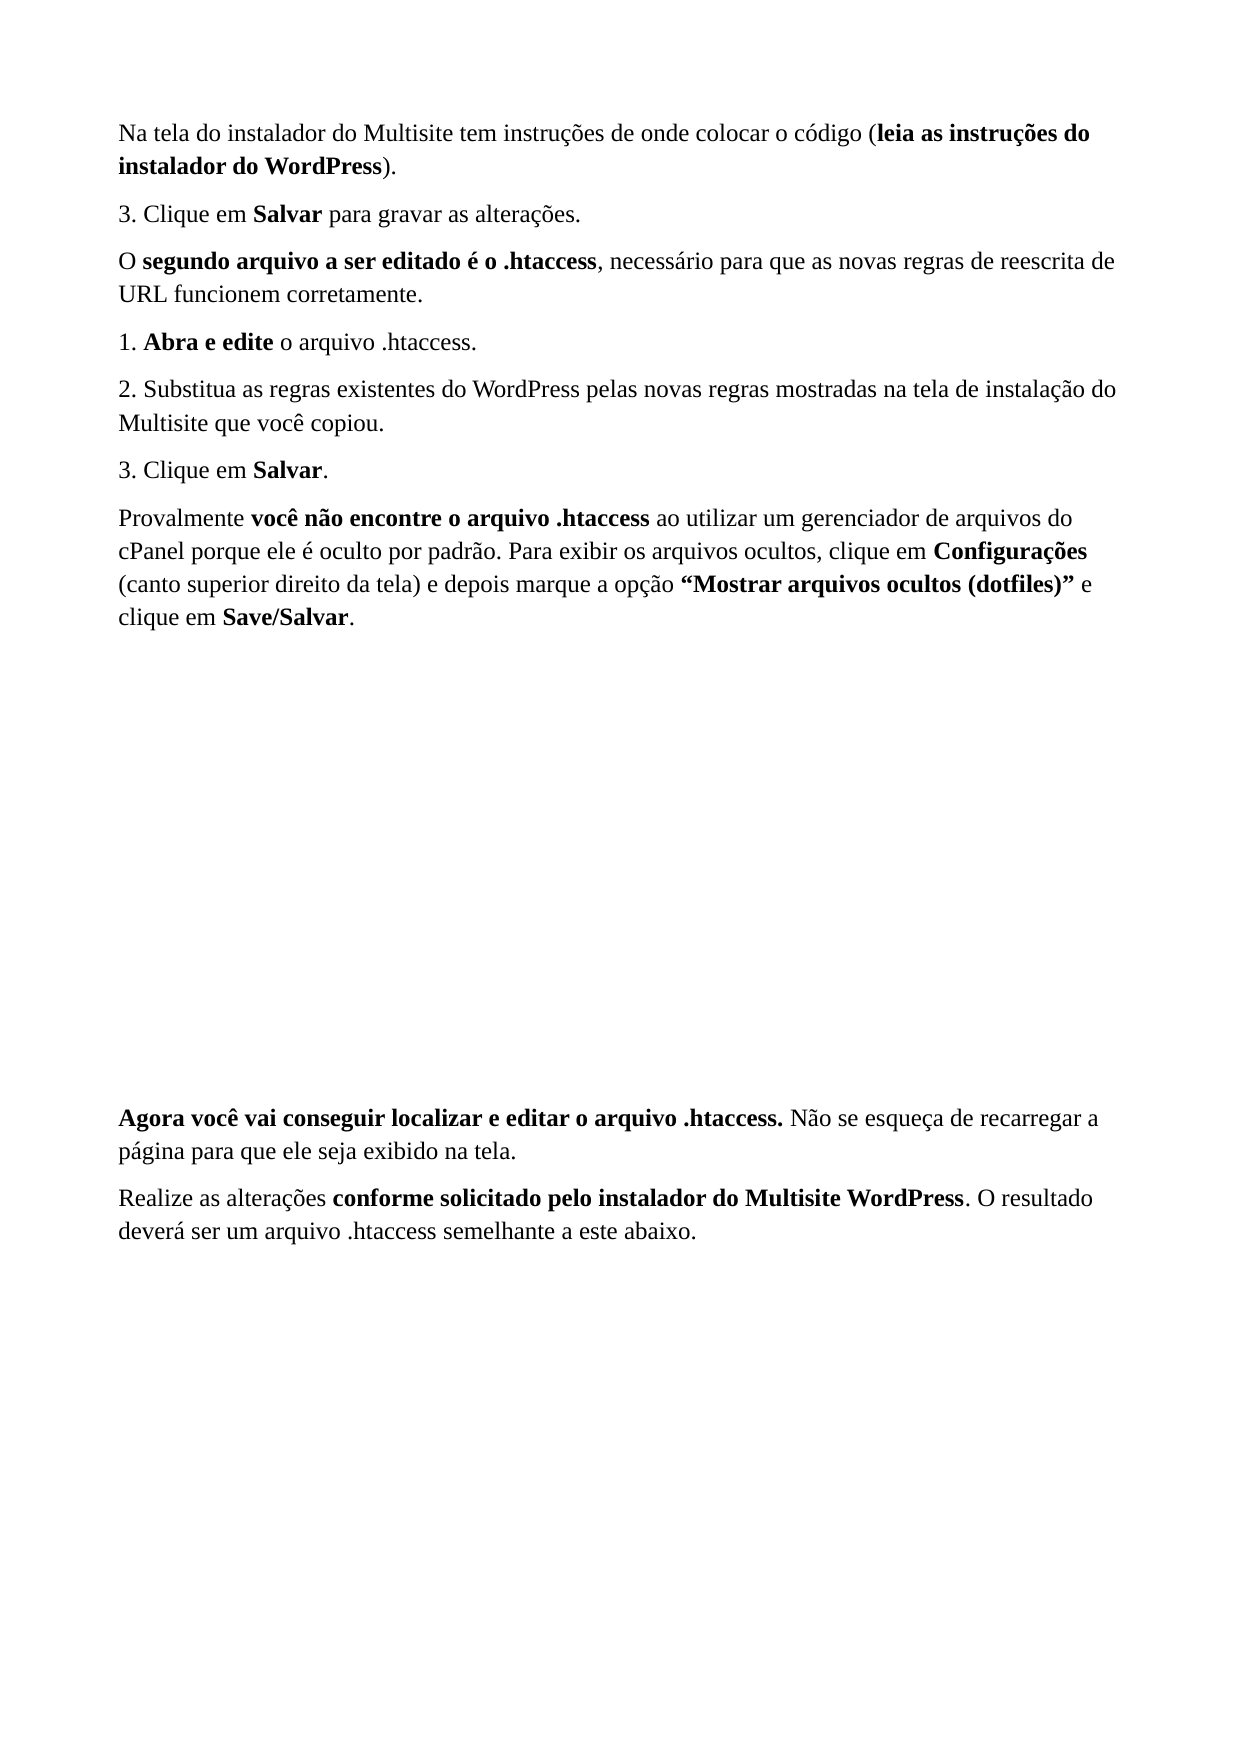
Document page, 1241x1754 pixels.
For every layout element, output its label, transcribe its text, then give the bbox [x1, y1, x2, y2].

text Na tela do instalador do Multisite tem instruções de onde colocar o código (leia as instruções do instalador do WordPress). [118, 118, 1122, 180]
text 3. Clique em Salvar para gravar as alterações. [118, 199, 1122, 227]
text Agora você vai conseguir localizar e editar o arquivo .htaccess. Não se esqueça de recarregar a página para que ele seja exibido na tela. [118, 1103, 1122, 1164]
text Provalmente você não encontre o arquivo .htaccess ao utilizar um gerenciador de arquivos do cPanel porque ele é oculto por padrão. Para exibir os arquivos ocultos, clique em Configurações (canto superior direito da tela) e depois marque a opção “Mostrar arquivos ocultos (dotfiles)” e clique em Save/Salvar. [118, 503, 1122, 631]
text O segundo arquivo a ser editado é o .htaccess, necessário para que as novas regras de reescrita de URL funcionem corretamente. [118, 246, 1122, 308]
text 1. Abra e edite o arquivo .htaccess. [118, 327, 1122, 356]
text 2. Substitua as regras existentes do WordPress pelas novas regras mostradas na tela de instalação do Multisite que você copiou. [118, 374, 1122, 436]
text 3. Clique em Salvar. [118, 455, 1122, 484]
text Realize as alterações conforme solicitado pelo instalador do Multisite WordPress. O resultado deverá ser um arquivo .htaccess semelhante a este abaixo. [118, 1183, 1122, 1245]
